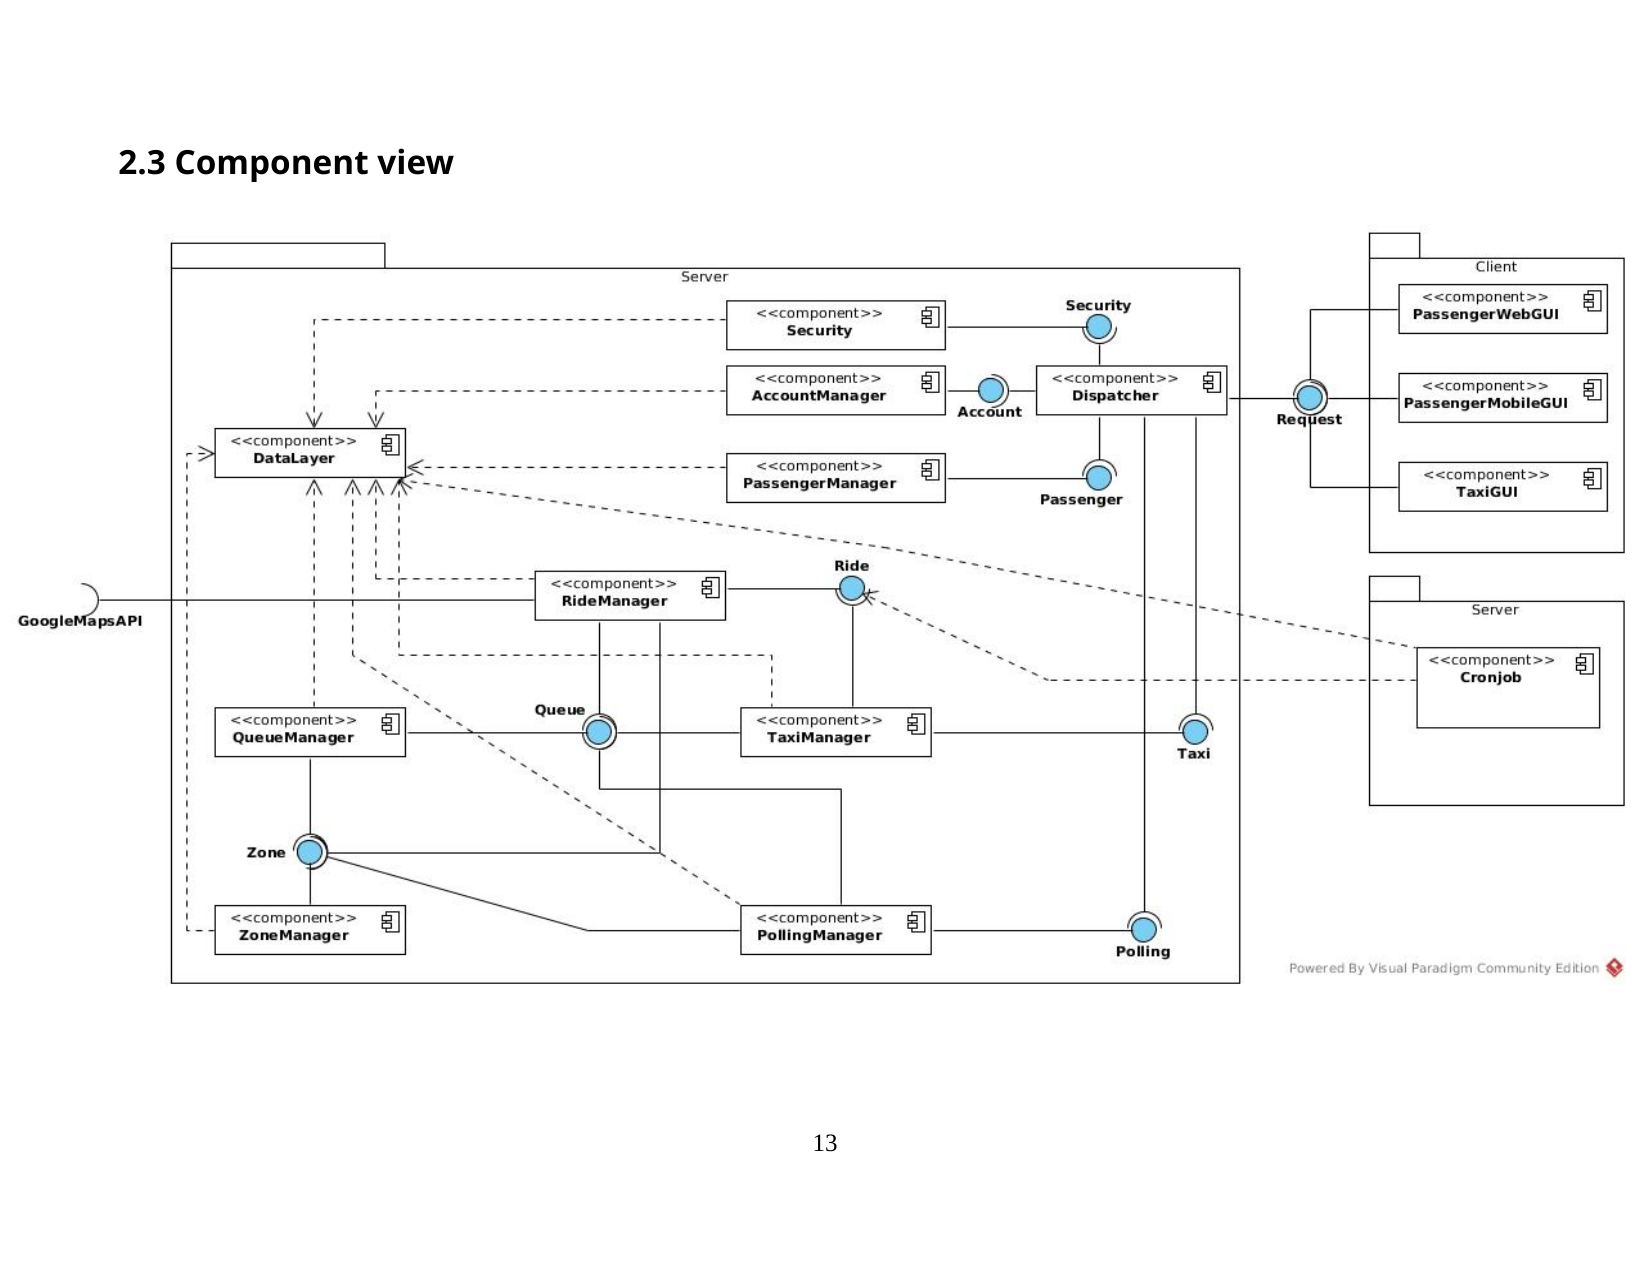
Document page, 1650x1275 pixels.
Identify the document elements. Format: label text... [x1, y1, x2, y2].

subtitle 2.3 Component view [118, 139, 1532, 184]
picture [0, 224, 1630, 989]
